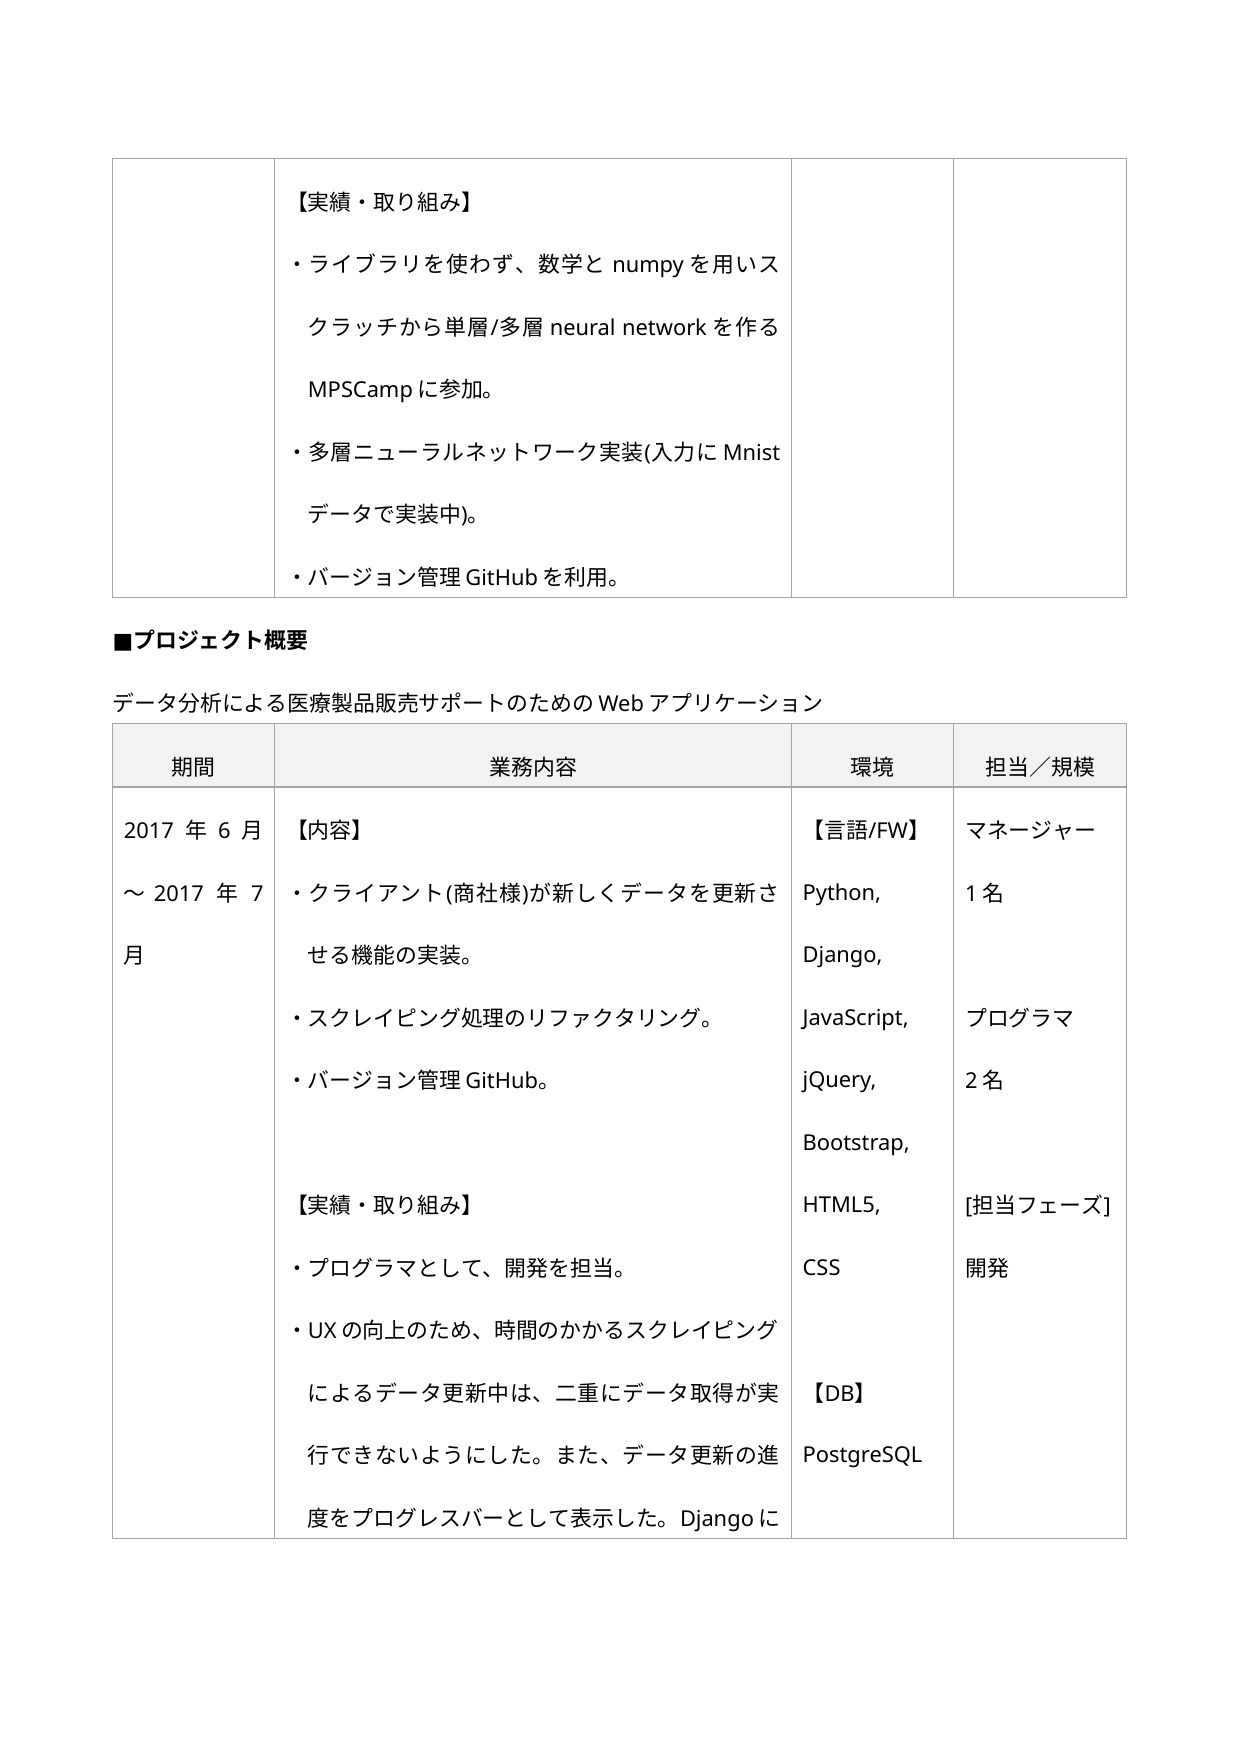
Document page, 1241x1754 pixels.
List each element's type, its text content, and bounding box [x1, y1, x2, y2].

text ■プロジェクト概要 [112, 598, 1128, 660]
table_header 担当／規模 [954, 724, 1126, 786]
table_header 業務内容 [275, 724, 791, 786]
table_cell マネージャー 1名 プログラマ 2名 [担当フェーズ] 開発 [954, 788, 1126, 1537]
table_cell [792, 159, 953, 597]
table_cell [954, 159, 1126, 597]
table_cell 2017年6月～2017年7月 [113, 788, 274, 1537]
text データ分析による医療製品販売サポートのためのWebアプリケーション [112, 660, 1128, 723]
table_header 期間 [113, 724, 274, 786]
table_cell 【言語/FW】 Python, Django, JavaScript, jQuery, Bootstrap, HTML5, CSS 【DB】 PostgreSQL [792, 788, 953, 1537]
table_cell [113, 159, 274, 597]
table_header 環境 [792, 724, 953, 786]
table_cell 【実績・取り組み】 ・ライブラリを使わず、数学とnumpyを用いスクラッチから単層/多層neural networkを作るMPSCampに参加。 ・多層ニューラルネットワーク実装(入力にMnistデータで実装中)。 ・バージョン管理GitHubを利用。 [275, 159, 791, 597]
table_cell 【内容】 ・クライアント(商社様)が新しくデータを更新させる機能の実装。 ・スクレイピング処理のリファクタリング。 ・バージョン管理GitHub。 【実績・取り組み】 ・プログラマとして、開発を担当。 ・UXの向上のため、時間のかかるスクレイピングによるデータ更新中は、二重にデータ取得が実行できないようにした。また、データ更新の進度をプログレスバーとして表示した。Djangoに [275, 788, 791, 1537]
